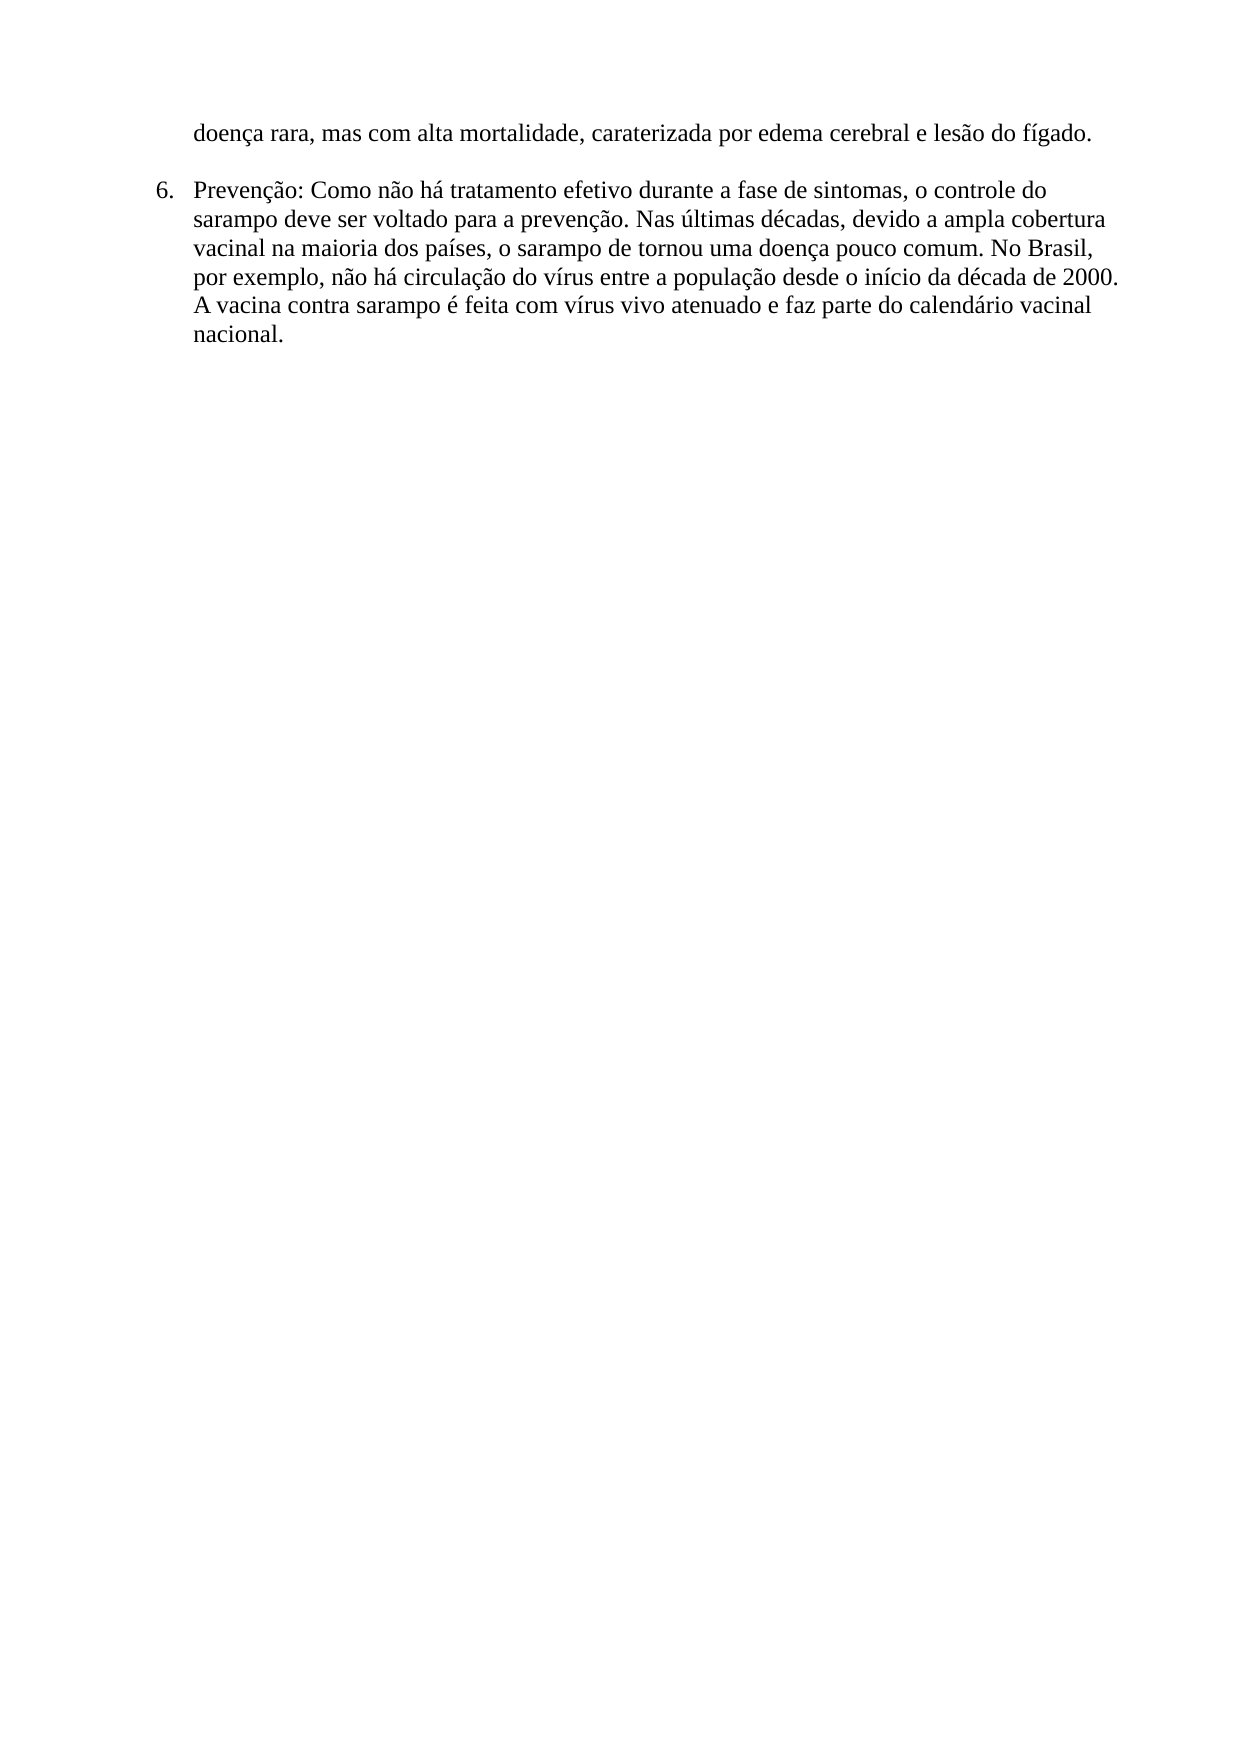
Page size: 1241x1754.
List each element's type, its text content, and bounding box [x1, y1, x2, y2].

list Prevenção: Como não há tratamento efetivo durante a fase de sintomas, o controle do sarampo deve ser voltado para a prevenção. Nas últimas décadas, devido a ampla cobertura vacinal na maioria dos países, o sarampo de tornou uma doença pouco comum. No Brasil, por exemplo, não há circulação do vírus entre a população desde o início da década de 2000. A vacina contra sarampo é feita com vírus vivo atenuado e faz parte do calendário vacinal nacional. [156, 176, 1122, 348]
list doença rara, mas com alta mortalidade, caraterizada por edema cerebral e lesão do fígado. [156, 118, 1122, 147]
